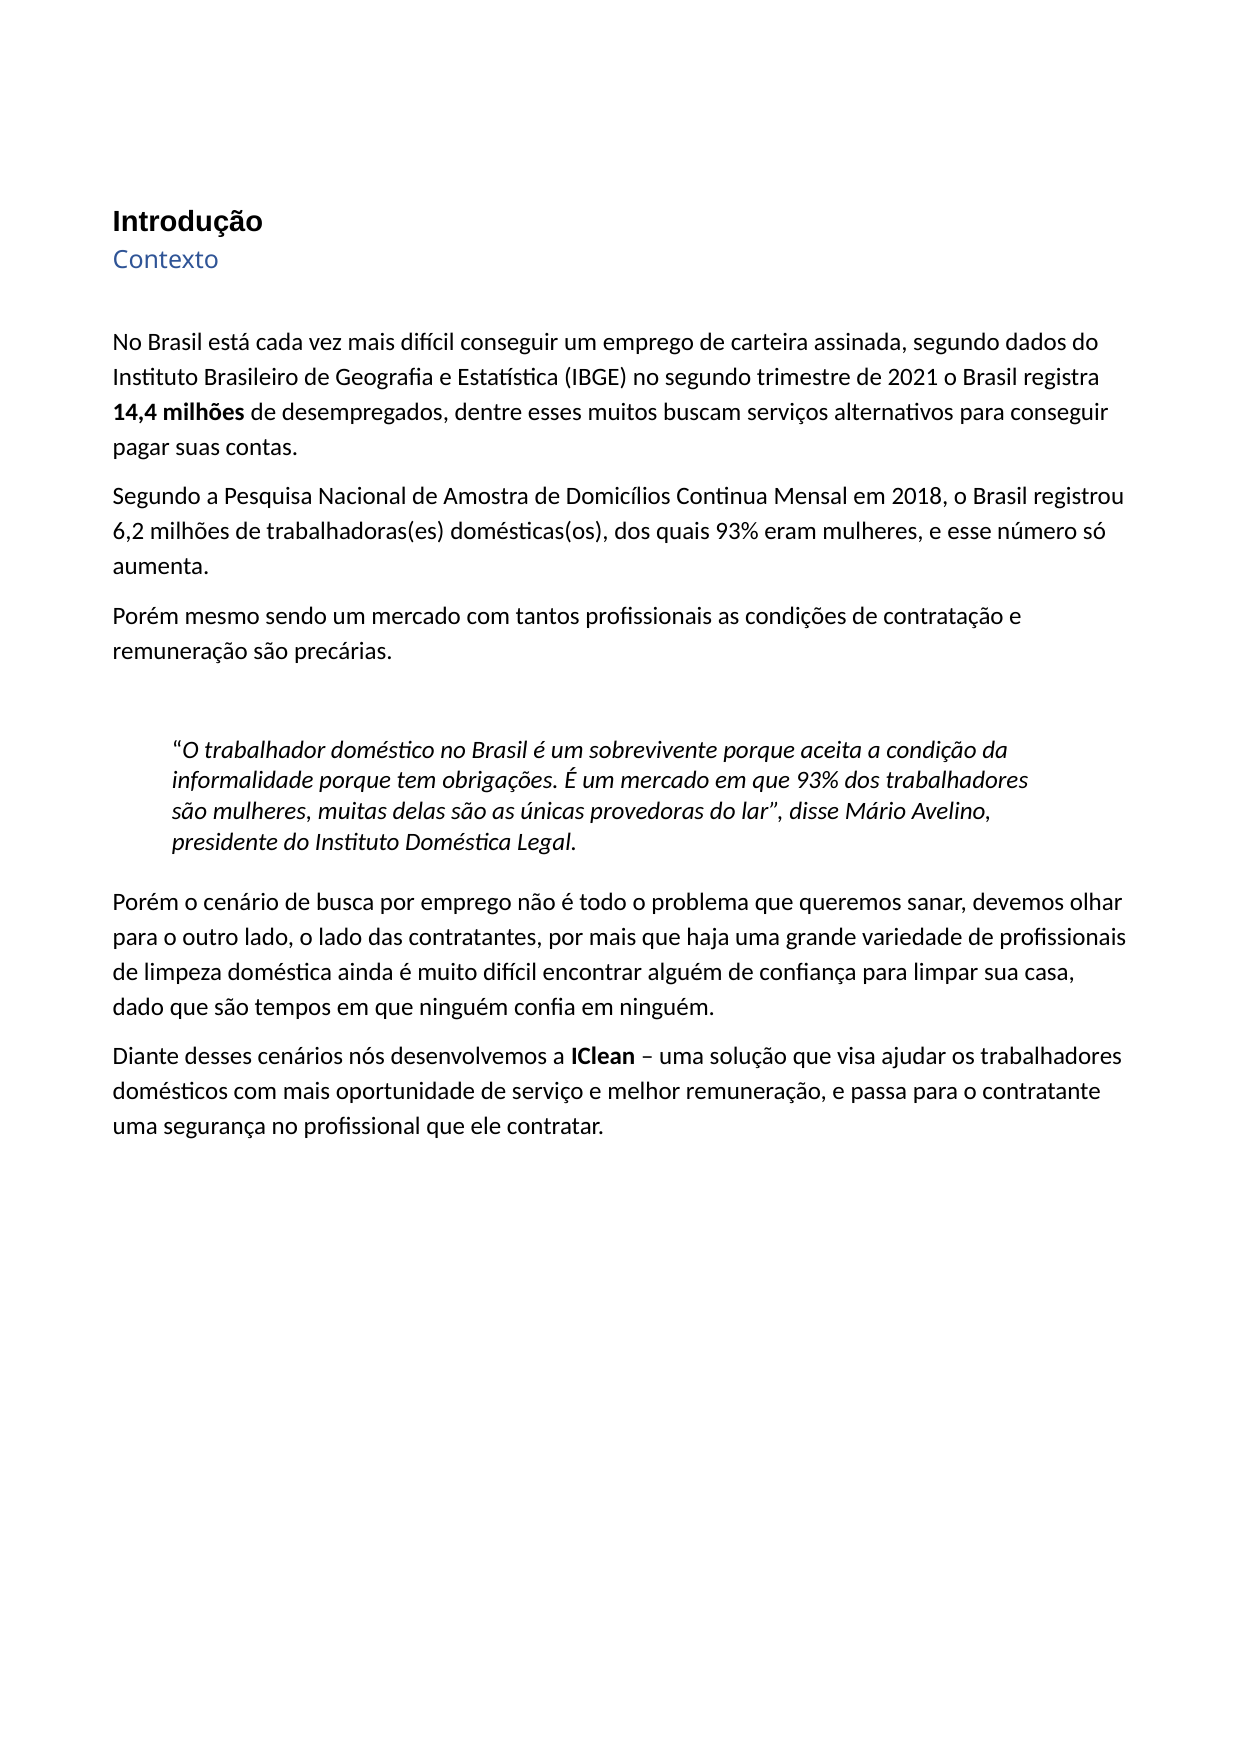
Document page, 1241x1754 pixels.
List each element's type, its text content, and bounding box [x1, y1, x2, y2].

subtitle Contexto [112, 242, 1128, 276]
text No Brasil está cada vez mais difícil conseguir um emprego de carteira assinada, segundo dados do Instituto Brasileiro de Geografia e Estatística (IBGE) no segundo trimestre de 2021 o Brasil registra 14,4 milhões de desempregados, dentre esses muitos buscam serviços alternativos para conseguir pagar suas contas. [112, 326, 1128, 461]
text Segundo a Pesquisa Nacional de Amostra de Domicílios Continua Mensal em 2018, o Brasil registrou 6,2 milhões de trabalhadoras(es) domésticas(os), dos quais 93% eram mulheres, e esse número só aumenta. [112, 480, 1128, 581]
text “O trabalhador doméstico no Brasil é um sobrevivente porque aceita a condição da informalidade porque tem obrigações. É um mercado em que 93% dos trabalhadores são mulheres, muitas delas são as únicas provedoras do lar”, disse Mário Avelino, presidente do Instituto Doméstica Legal. [172, 734, 1069, 856]
text Diante desses cenários nós desenvolvemos a IClean – uma solução que visa ajudar os trabalhadores domésticos com mais oportunidade de serviço e melhor remuneração, e passa para o contratante uma segurança no profissional que ele contratar. [112, 1040, 1128, 1141]
subtitle Introdução [112, 204, 1128, 238]
text Porém o cenário de busca por emprego não é todo o problema que queremos sanar, devemos olhar para o outro lado, o lado das contratantes, por mais que haja uma grande variedade de profissionais de limpeza doméstica ainda é muito difícil encontrar alguém de confiança para limpar sua casa, dado que são tempos em que ninguém confia em ninguém. [112, 886, 1128, 1021]
text Porém mesmo sendo um mercado com tantos profissionais as condições de contratação e remuneração são precárias. [112, 600, 1128, 665]
